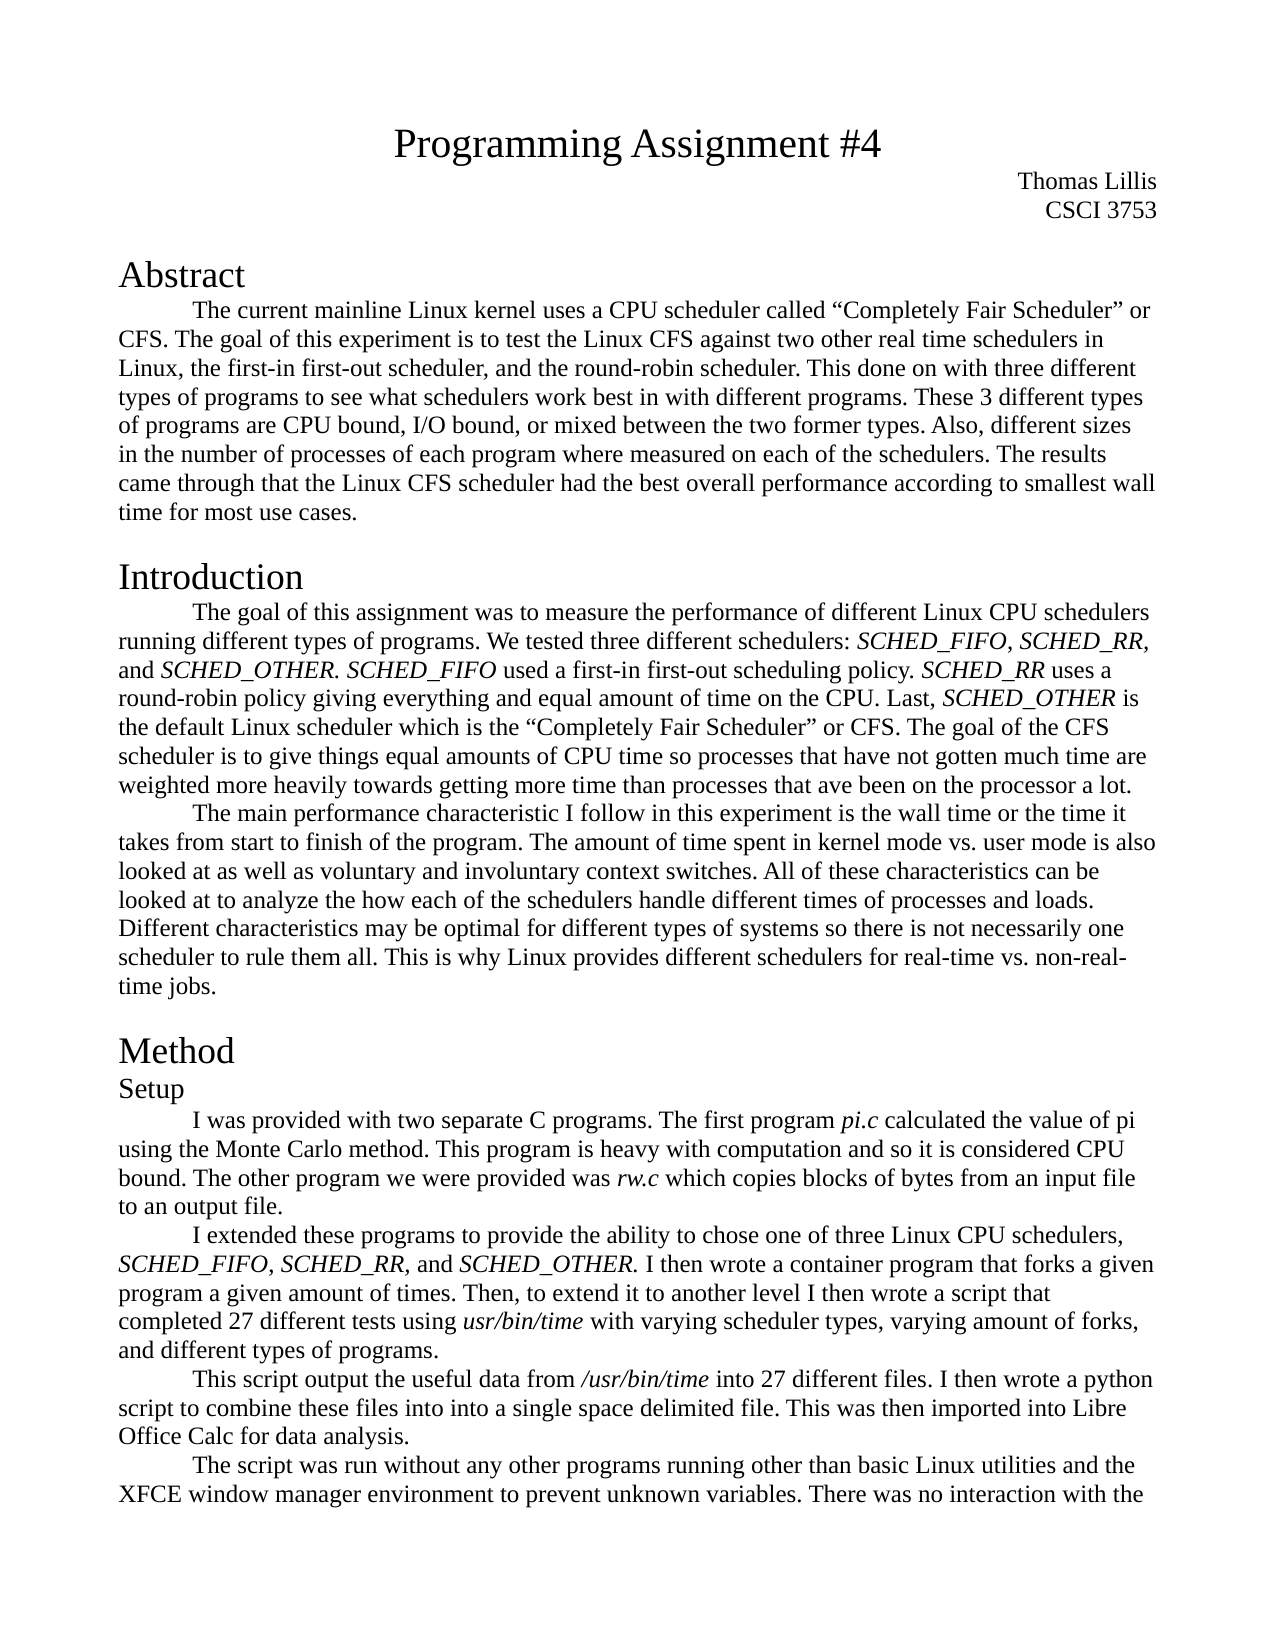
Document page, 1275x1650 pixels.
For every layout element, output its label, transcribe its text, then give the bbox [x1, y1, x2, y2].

text Thomas Lillis [118, 166, 1157, 195]
text Introduction [118, 554, 1157, 597]
text The current mainline Linux kernel uses a CPU scheduler called “Completely Fair Scheduler” or CFS. The goal of this experiment is to test the Linux CFS against two other real time schedulers in Linux, the first-in first-out scheduler, and the round-robin scheduler. This done on with three different types of programs to see what schedulers work best in with different programs. These 3 different types of programs are CPU bound, I/O bound, or mixed between the two former types. Also, different sizes in the number of processes of each program where measured on each of the schedulers. The results came through that the Linux CFS scheduler had the best overall performance according to smallest wall time for most use cases. [118, 295, 1157, 525]
text The goal of this assignment was to measure the performance of different Linux CPU schedulers running different types of programs. We tested three different schedulers: SCHED_FIFO, SCHED_RR, and SCHED_OTHER. SCHED_FIFO used a first-in first-out scheduling policy. SCHED_RR uses a round-robin policy giving everything and equal amount of time on the CPU. Last, SCHED_OTHER is the default Linux scheduler which is the “Completely Fair Scheduler” or CFS. The goal of the CFS scheduler is to give things equal amounts of CPU time so processes that have not gotten much time are weighted more heavily towards getting more time than processes that ave been on the processor a lot. [118, 597, 1157, 798]
text Setup [118, 1072, 1157, 1105]
text Abstract [118, 252, 1157, 295]
text I extended these programs to provide the ability to chose one of three Linux CPU schedulers, SCHED_FIFO, SCHED_RR, and SCHED_OTHER. I then wrote a container program that forks a given program a given amount of times. Then, to extend it to another level I then wrote a script that completed 27 different tests using usr/bin/time with varying scheduler types, varying amount of forks, and different types of programs. [118, 1220, 1157, 1364]
text Programming Assignment #4 [118, 118, 1157, 166]
text Method [118, 1028, 1157, 1072]
text CSCI 3753 [118, 195, 1157, 223]
text I was provided with two separate C programs. The first program pi.c calculated the value of pi using the Monte Carlo method. This program is heavy with computation and so it is considered CPU bound. The other program we were provided was rw.c which copies blocks of bytes from an input file to an output file. [118, 1105, 1157, 1220]
text This script output the useful data from /usr/bin/time into 27 different files. I then wrote a python script to combine these files into into a single space delimited file. This was then imported into Libre Office Calc for data analysis. [118, 1364, 1157, 1450]
text The script was run without any other programs running other than basic Linux utilities and the XFCE window manager environment to prevent unknown variables. There was no interaction with the [118, 1450, 1157, 1508]
text The main performance characteristic I follow in this experiment is the wall time or the time it takes from start to finish of the program. The amount of time spent in kernel mode vs. user mode is also looked at as well as voluntary and involuntary context switches. All of these characteristics can be looked at to analyze the how each of the schedulers handle different times of processes and loads. Different characteristics may be optimal for different types of systems so there is not necessarily one scheduler to rule them all. This is why Linux provides different schedulers for real-time vs. non-real-time jobs. [118, 798, 1157, 1000]
